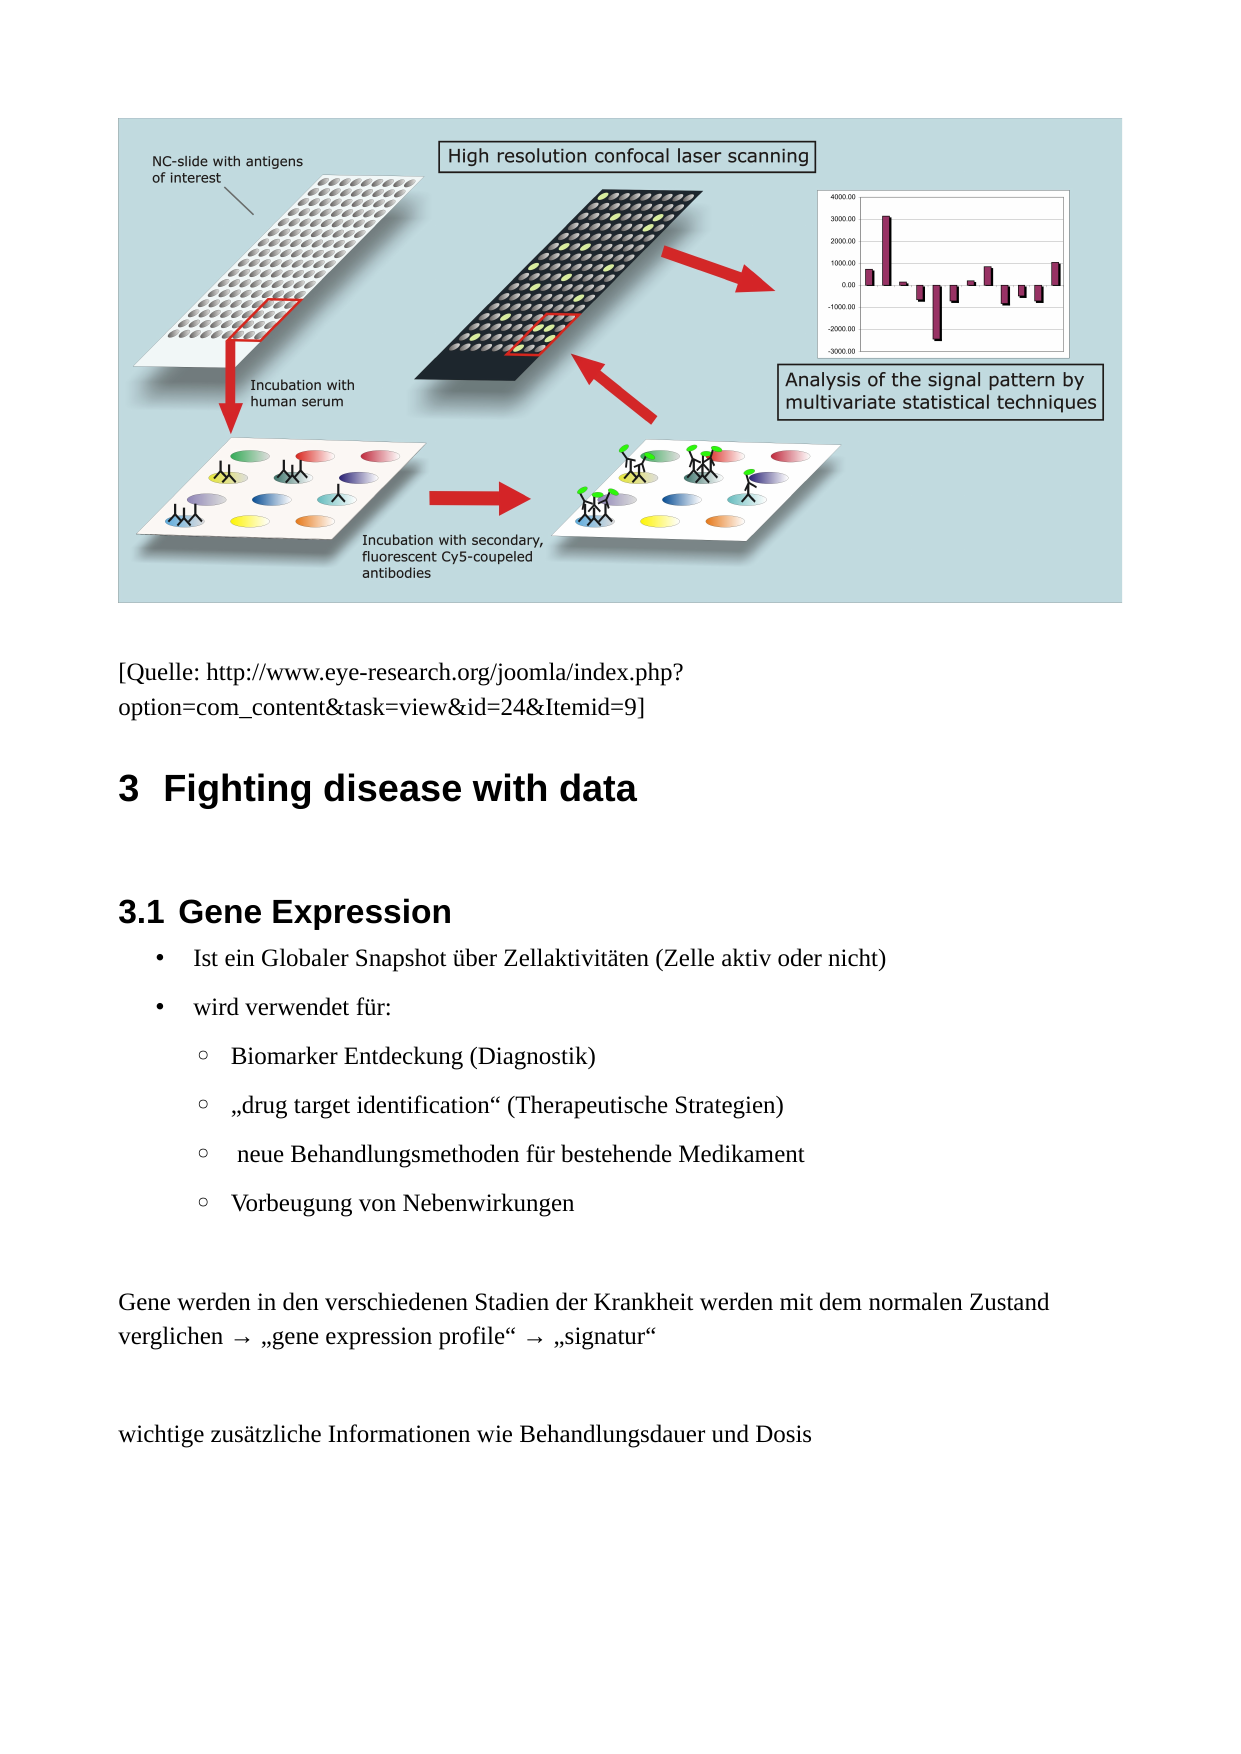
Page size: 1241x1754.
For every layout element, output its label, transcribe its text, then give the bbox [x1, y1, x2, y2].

text wichtige zusätzliche Informationen wie Behandlungsdauer und Dosis [118, 1419, 1122, 1448]
subtitle Gene Expression [118, 892, 1122, 931]
picture [118, 118, 1123, 603]
text [Quelle: http://www.eye-research.org/joomla/index.php?option=com_content&task=view&id=24&Itemid=9] [118, 657, 1122, 721]
list wird verwendet für: [156, 992, 1122, 1021]
list neue Behandlungsmethoden für bestehende Medikament [193, 1139, 1122, 1168]
text Gene werden in den verschiedenen Stadien der Krankheit werden mit dem normalen Zustand verglichen → „gene expression profile“ → „signatur“ [118, 1287, 1122, 1350]
list Vorbeugung von Nebenwirkungen [193, 1188, 1122, 1217]
list Ist ein Globaler Snapshot über Zellaktivitäten (Zelle aktiv oder nicht) [156, 943, 1122, 972]
subtitle Fighting disease with data [118, 766, 1122, 809]
list „drug target identification“ (Therapeutische Strategien) [193, 1090, 1122, 1119]
list Biomarker Entdeckung (Diagnostik) [193, 1041, 1122, 1070]
